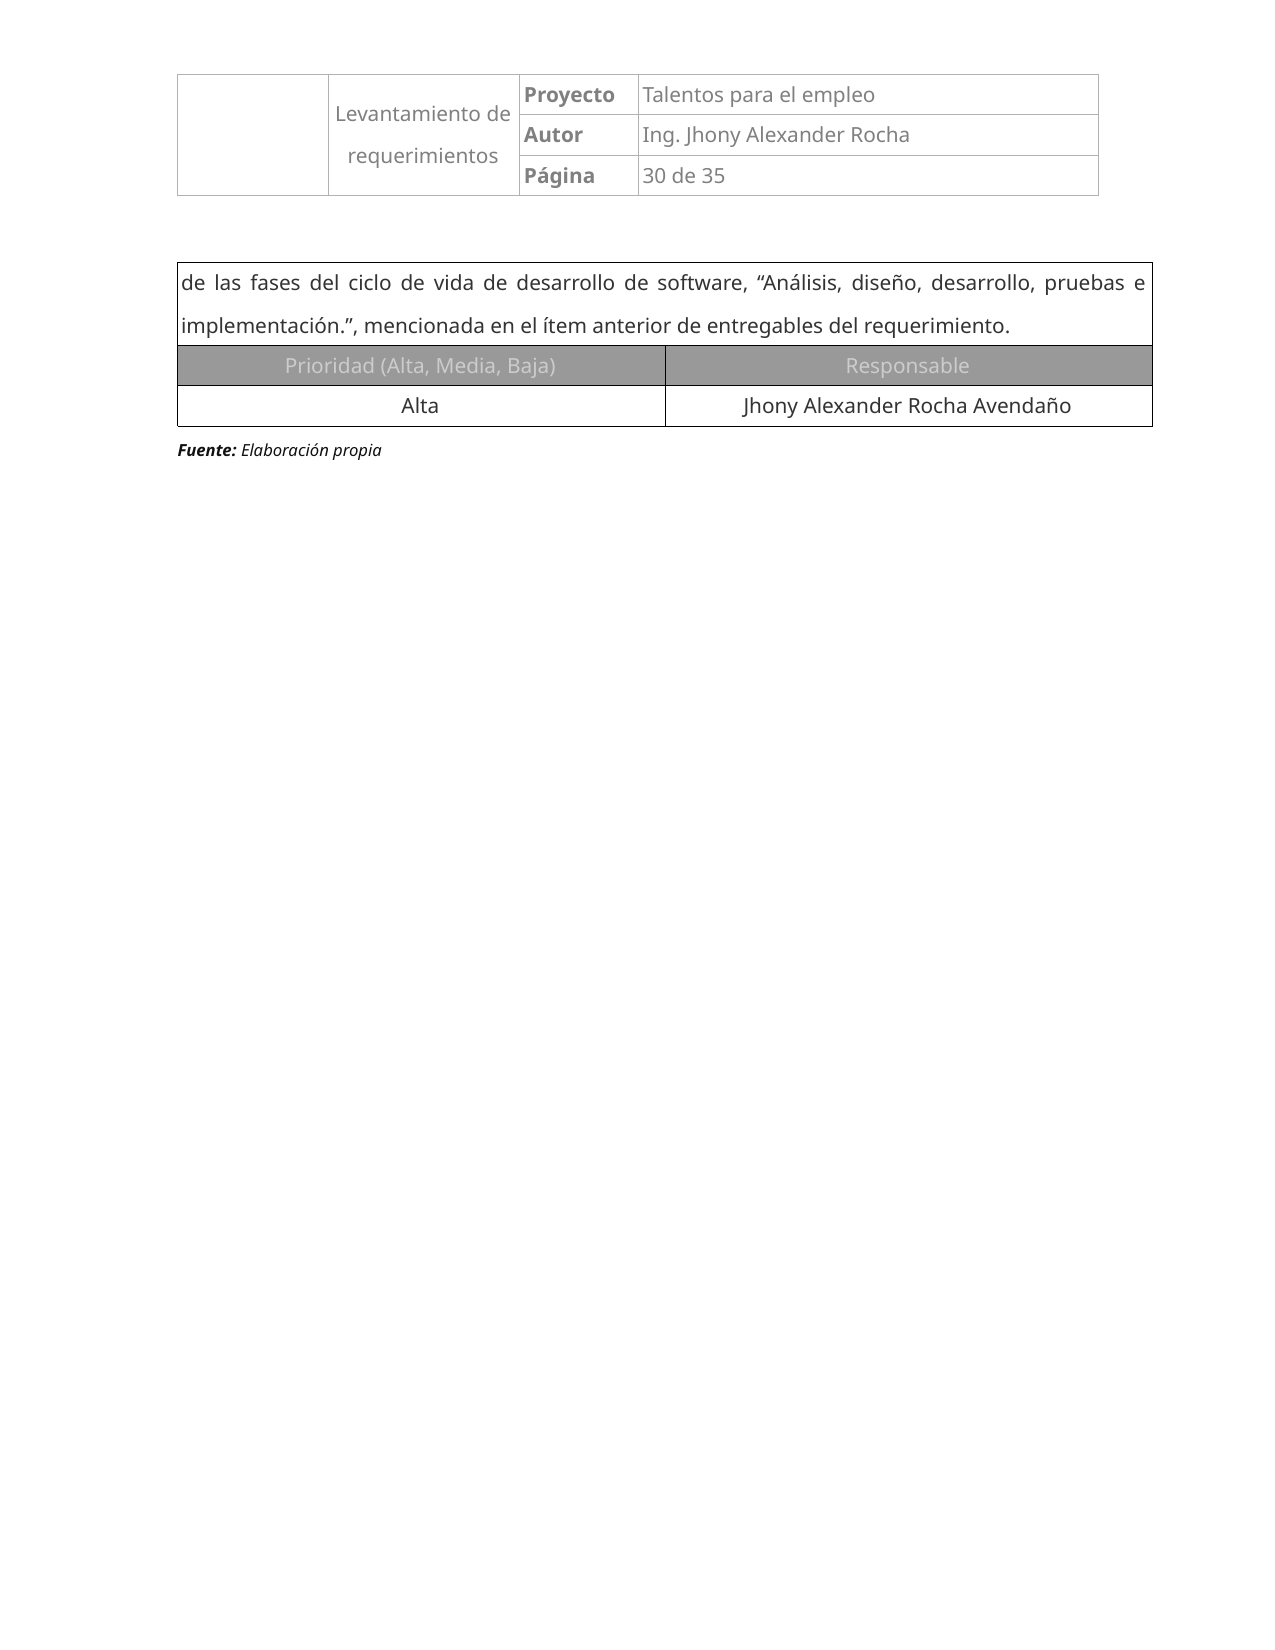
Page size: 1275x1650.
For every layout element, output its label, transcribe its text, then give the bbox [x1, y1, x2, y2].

table_cell Responsable [666, 346, 1152, 385]
table_cell Alta [178, 386, 665, 426]
table_cell Prioridad (Alta, Media, Baja) [178, 346, 665, 385]
table_cell Jhony Alexander Rocha Avendaño [666, 386, 1152, 426]
text Fuente: Elaboración propia [177, 439, 1098, 462]
table_cell de las fases del ciclo de vida de desarrollo de software, “Análisis, diseño, desarrollo, pruebas e implementación.”, mencionada en el ítem anterior de entregables del requerimiento. [178, 263, 1152, 345]
